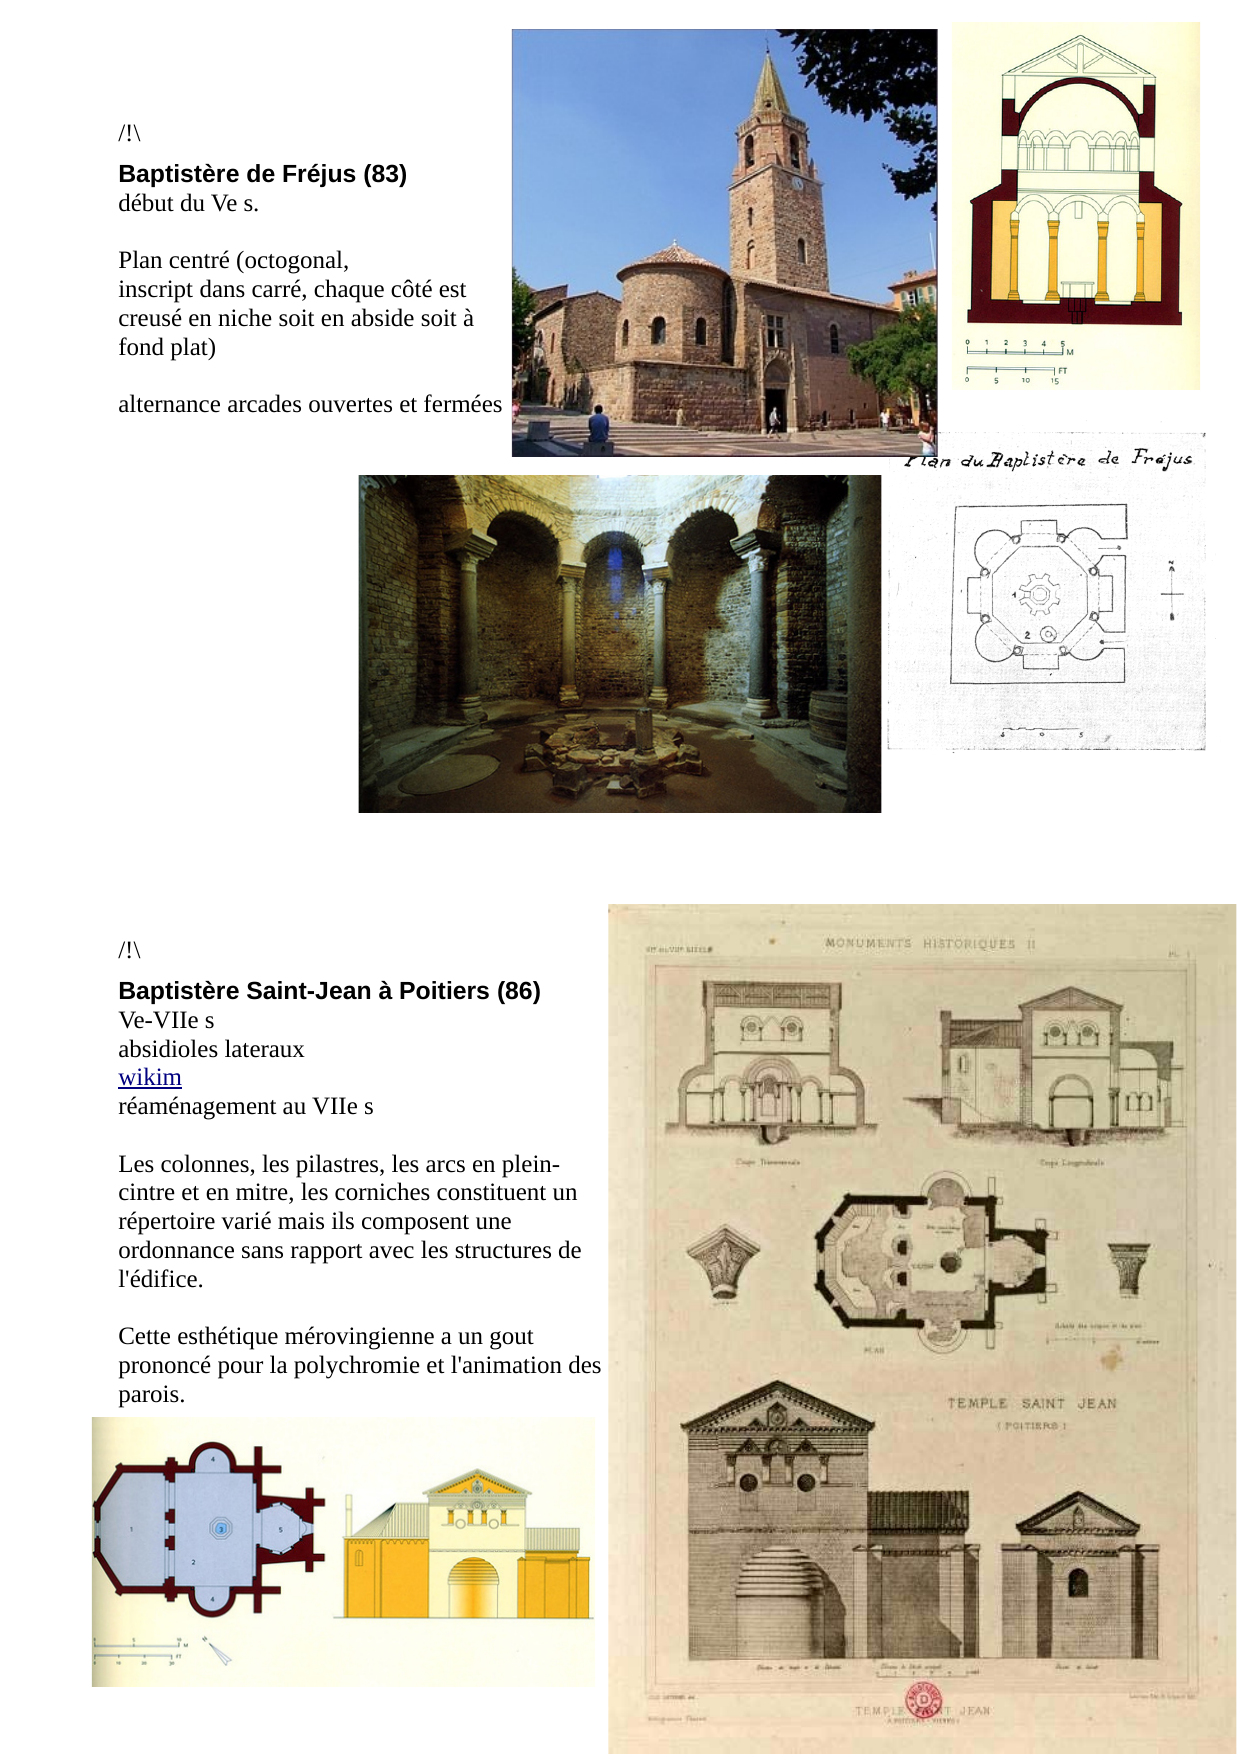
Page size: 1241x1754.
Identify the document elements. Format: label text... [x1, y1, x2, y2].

picture [608, 904, 1237, 1754]
text Les colonnes, les pilastres, les arcs en plein-cintre et en mitre, les corniches constituent un répertoire varié mais ils composent une ordonnance sans rapport avec les structures de l'édifice. [118, 1149, 608, 1292]
subtitle Baptistère de Fréjus (83) [118, 159, 511, 188]
picture [951, 22, 1201, 390]
text [938, 389, 1122, 418]
text alternance arcades ouvertes et fermées [118, 389, 511, 418]
picture [91, 1417, 596, 1687]
text Plan centré (octogonal, [118, 245, 511, 274]
text [938, 188, 951, 217]
text réaménagement au VIIe s [118, 1091, 608, 1120]
text absidioles lateraux [118, 1034, 608, 1062]
text Ve-VIIe s [118, 1005, 608, 1034]
text /!\ [118, 935, 608, 964]
text [938, 118, 951, 147]
picture [358, 29, 1221, 813]
text Cette esthétique mérovingienne a un gout prononcé pour la polychromie et l'animation des parois. [118, 1321, 608, 1407]
text début du Ve s. [118, 188, 511, 217]
text wikim [118, 1062, 608, 1091]
text inscript dans carré, chaque côté est creusé en niche soit en abside soit à fond plat) [118, 274, 511, 360]
text /!\ [118, 118, 511, 147]
subtitle Baptistère Saint-Jean à Poitiers (86) [118, 976, 608, 1005]
